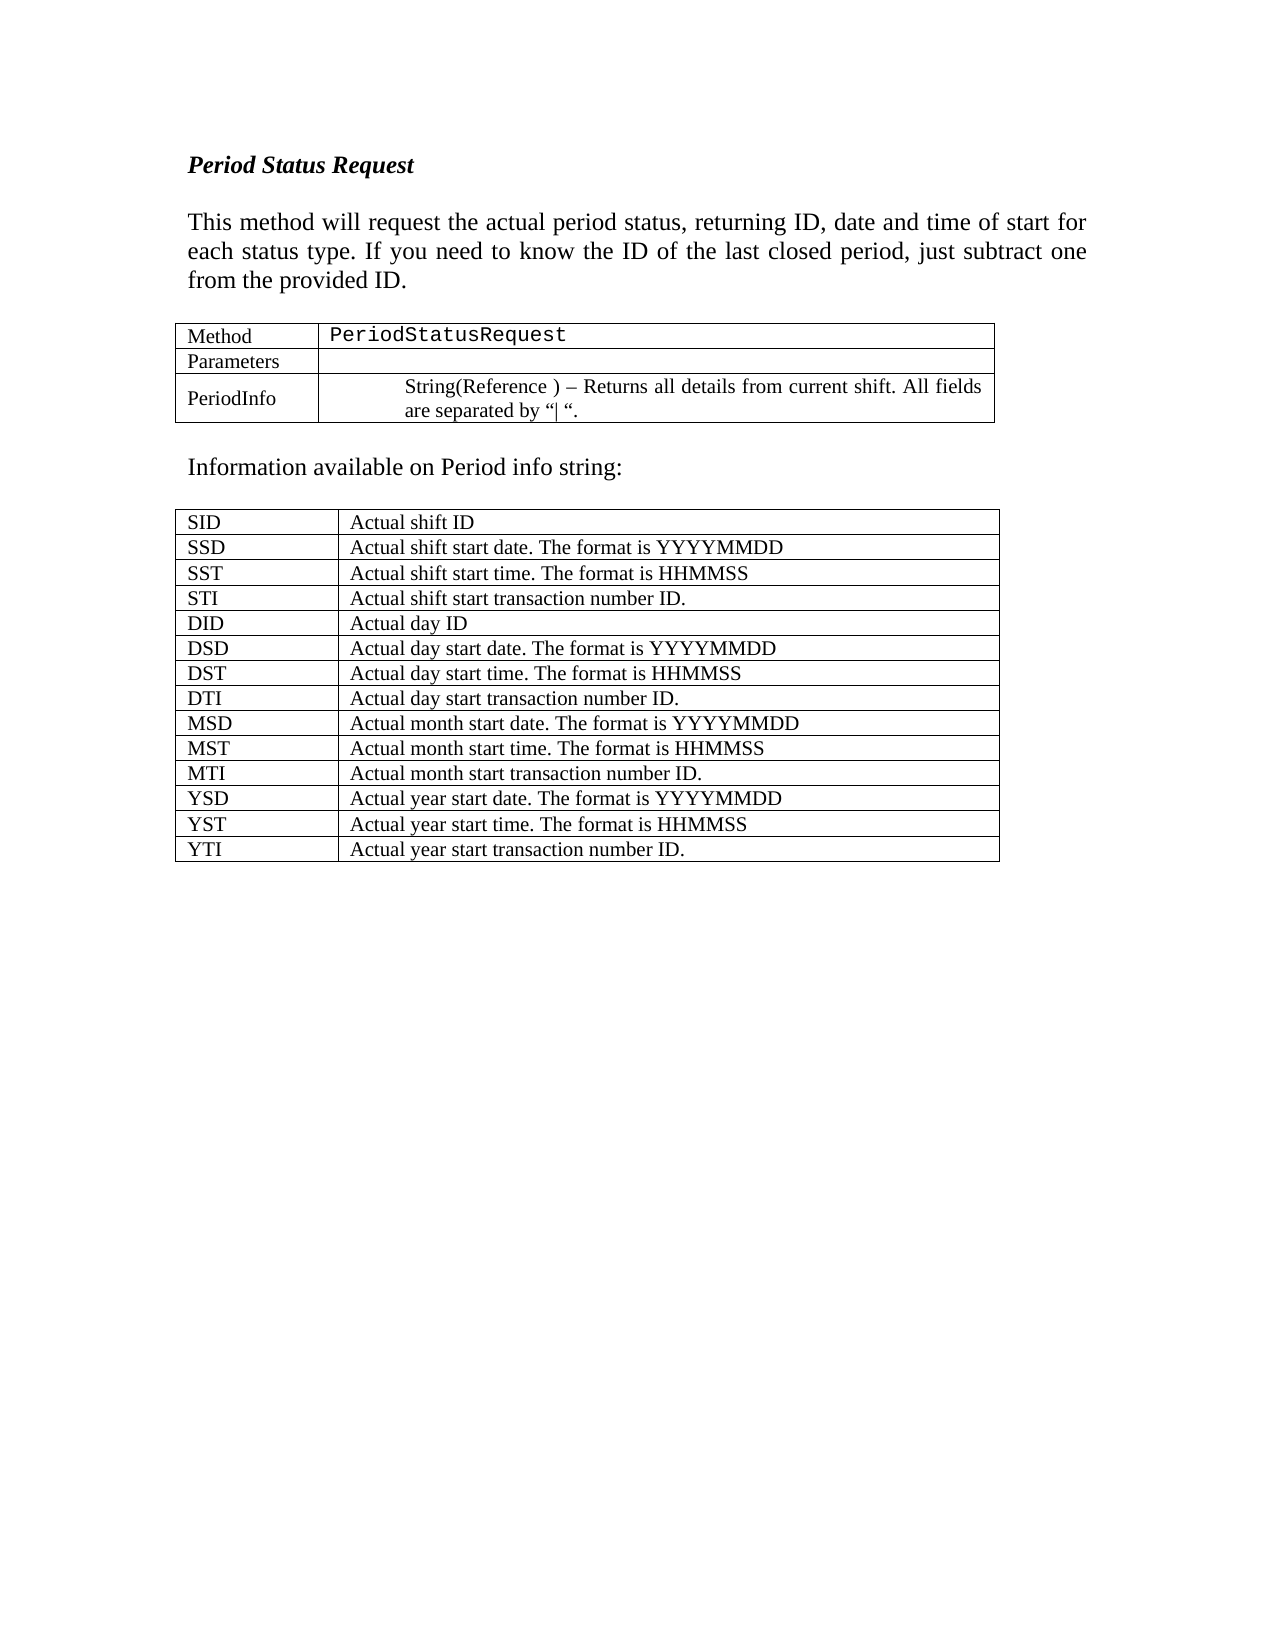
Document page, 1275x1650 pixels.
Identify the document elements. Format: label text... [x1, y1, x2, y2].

table_cell Actual shift start date. The format is YYYYMMDD [339, 535, 999, 559]
text Period Status Request [187, 150, 1087, 179]
table_cell YSD [176, 786, 338, 810]
table_cell Actual year start transaction number ID. [339, 837, 999, 861]
text This method will request the actual period status, returning ID, date and time of start for each status type. If you need to know the ID of the last closed period, just subtract one from the provided ID. [187, 207, 1087, 294]
table_cell YTI [176, 837, 338, 861]
table_cell Actual day start time. The format is HHMMSS [339, 661, 999, 685]
table_header SID [176, 510, 338, 534]
table_header Method [176, 324, 318, 348]
table_header Actual shift ID [339, 510, 999, 534]
table_cell Actual shift start time. The format is HHMMSS [339, 560, 999, 584]
table_cell Actual day ID [339, 611, 999, 635]
table_cell Actual month start transaction number ID. [339, 761, 999, 785]
table_header PeriodStatusRequest [319, 324, 994, 348]
table_cell MST [176, 736, 338, 760]
table_cell DID [176, 611, 338, 635]
table_cell DSD [176, 636, 338, 660]
table_cell Actual month start date. The format is YYYYMMDD [339, 711, 999, 735]
table_cell Actual day start transaction number ID. [339, 686, 999, 710]
table_cell Actual year start time. The format is HHMMSS [339, 811, 999, 836]
table_cell DTI [176, 686, 338, 710]
table_cell Parameters [176, 349, 318, 373]
table_cell DST [176, 661, 338, 685]
table_cell Actual day start date. The format is YYYYMMDD [339, 636, 999, 660]
table_cell [319, 349, 994, 373]
table_cell MTI [176, 761, 338, 785]
table_cell SST [176, 560, 338, 584]
table_cell Actual month start time. The format is HHMMSS [339, 736, 999, 760]
text Information available on Period info string: [187, 452, 1087, 480]
table_cell SSD [176, 535, 338, 559]
table_cell Actual shift start transaction number ID. [339, 586, 999, 609]
table_cell PeriodInfo [176, 374, 318, 422]
table_cell Actual year start date. The format is YYYYMMDD [339, 786, 999, 810]
table_cell YST [176, 811, 338, 836]
table_cell String(Reference ) – Returns all details from current shift. All fields are separated by “| “. [319, 374, 994, 422]
table_cell STI [176, 586, 338, 609]
table_cell MSD [176, 711, 338, 735]
